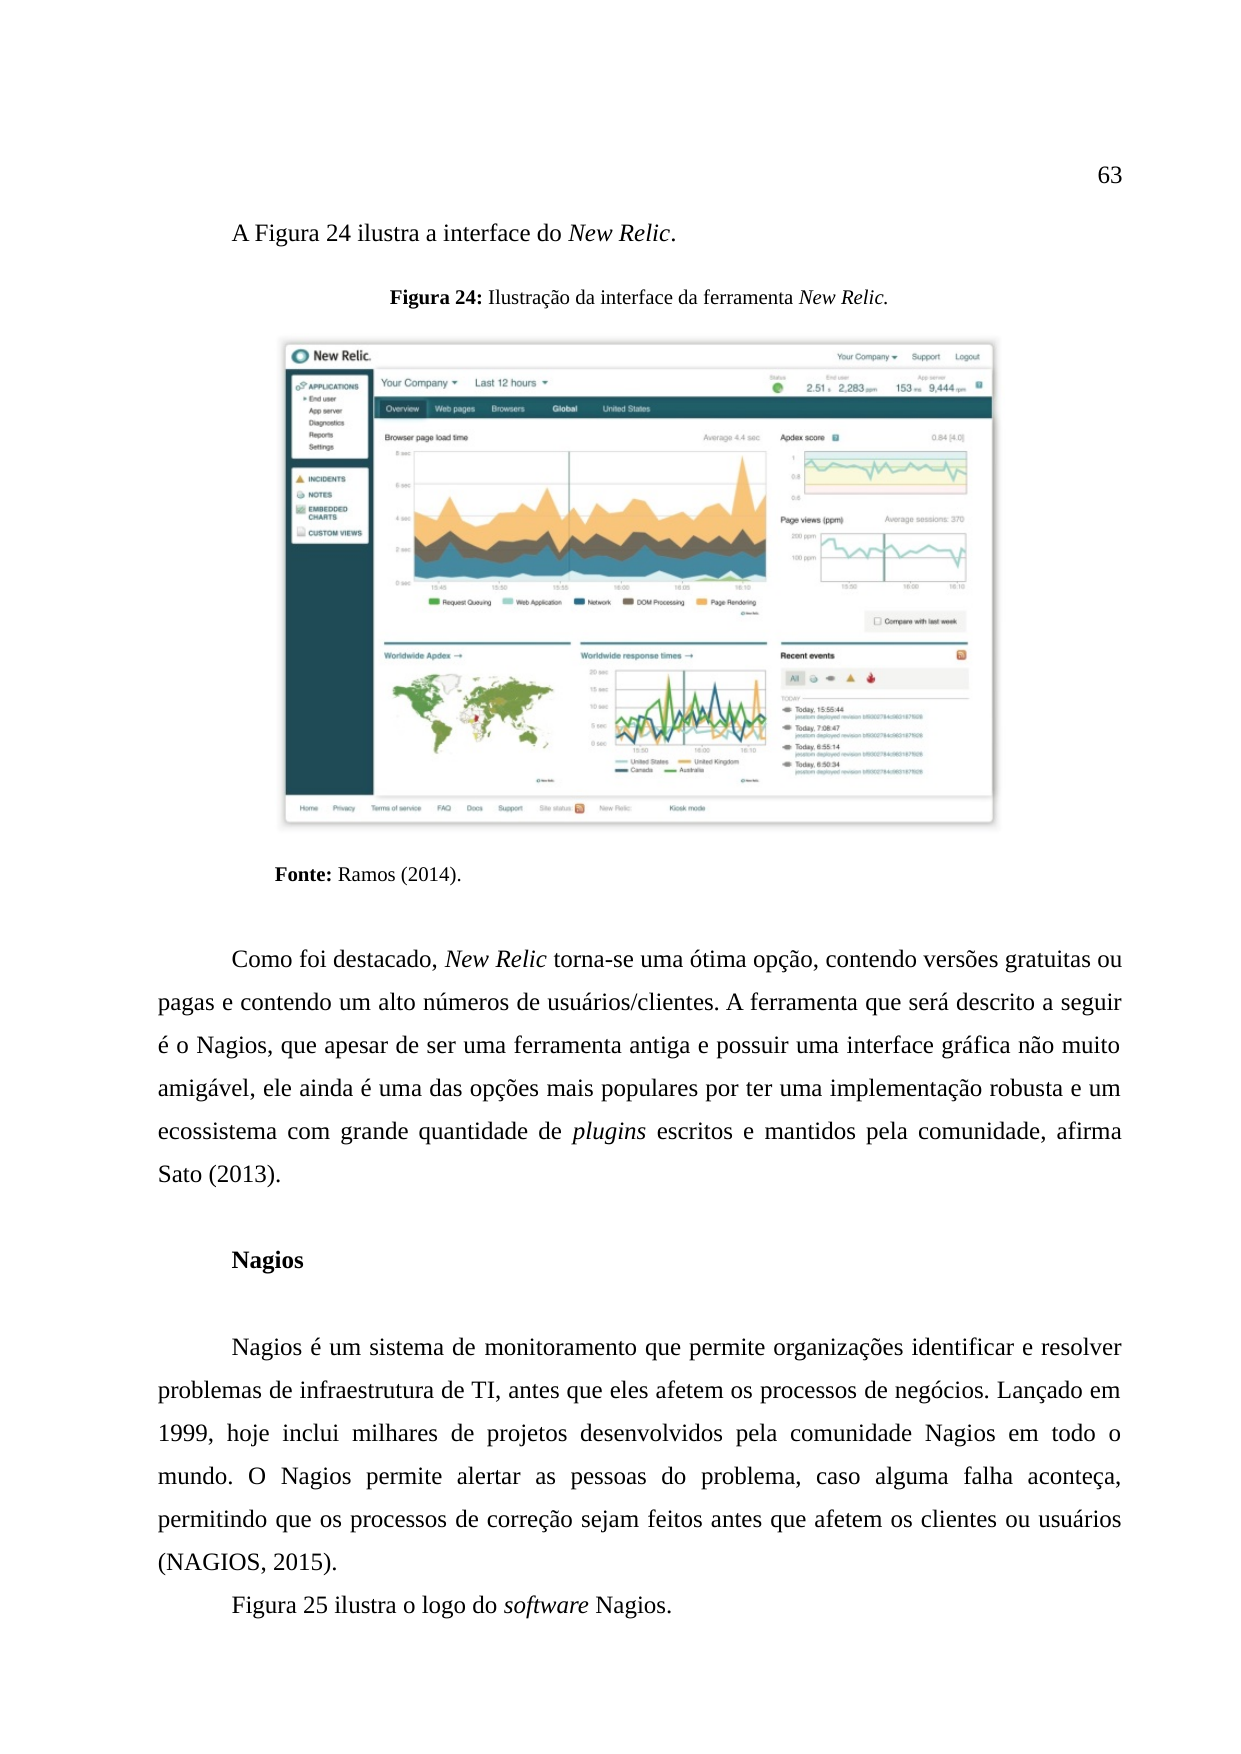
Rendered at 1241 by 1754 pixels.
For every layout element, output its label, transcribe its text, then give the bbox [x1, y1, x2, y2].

text Figura 24: Ilustração da interface da ferramenta New Relic. [274, 285, 1006, 309]
text Nagios é um sistema de monitoramento que permite organizações identificar e resolver problemas de infraestrutura de TI, antes que eles afetem os processos de negócios. Lançado em 1999, hoje inclui milhares de projetos desenvolvidos pela comunidade Nagios em todo o mundo. O Nagios permite alertar as pessoas do problema, caso alguma falha aconteça, permitindo que os processos de correção sejam feitos antes que afetem os clientes ou usuários (NAGIOS, 2015). [158, 1332, 1122, 1576]
text A Figura 24 ilustra a interface do New Relic. [158, 218, 1122, 247]
text Figura 25 ilustra o logo do software Nagios. [158, 1591, 1122, 1619]
text Nagios [158, 1246, 1122, 1274]
text Fonte: Ramos (2014). [274, 863, 1006, 886]
picture [274, 333, 1006, 863]
text Como foi destacado, New Relic torna-se uma ótima opção, contendo versões gratuitas ou pagas e contendo um alto números de usuários/clientes. A ferramenta que será descrito a seguir é o Nagios, que apesar de ser uma ferramenta antiga e possuir uma interface gráfica não muito amigável, ele ainda é uma das opções mais populares por ter uma implementação robusta e um ecossistema com grande quantidade de plugins escritos e mantidos pela comunidade, afirma Sato (2013). [158, 944, 1122, 1188]
